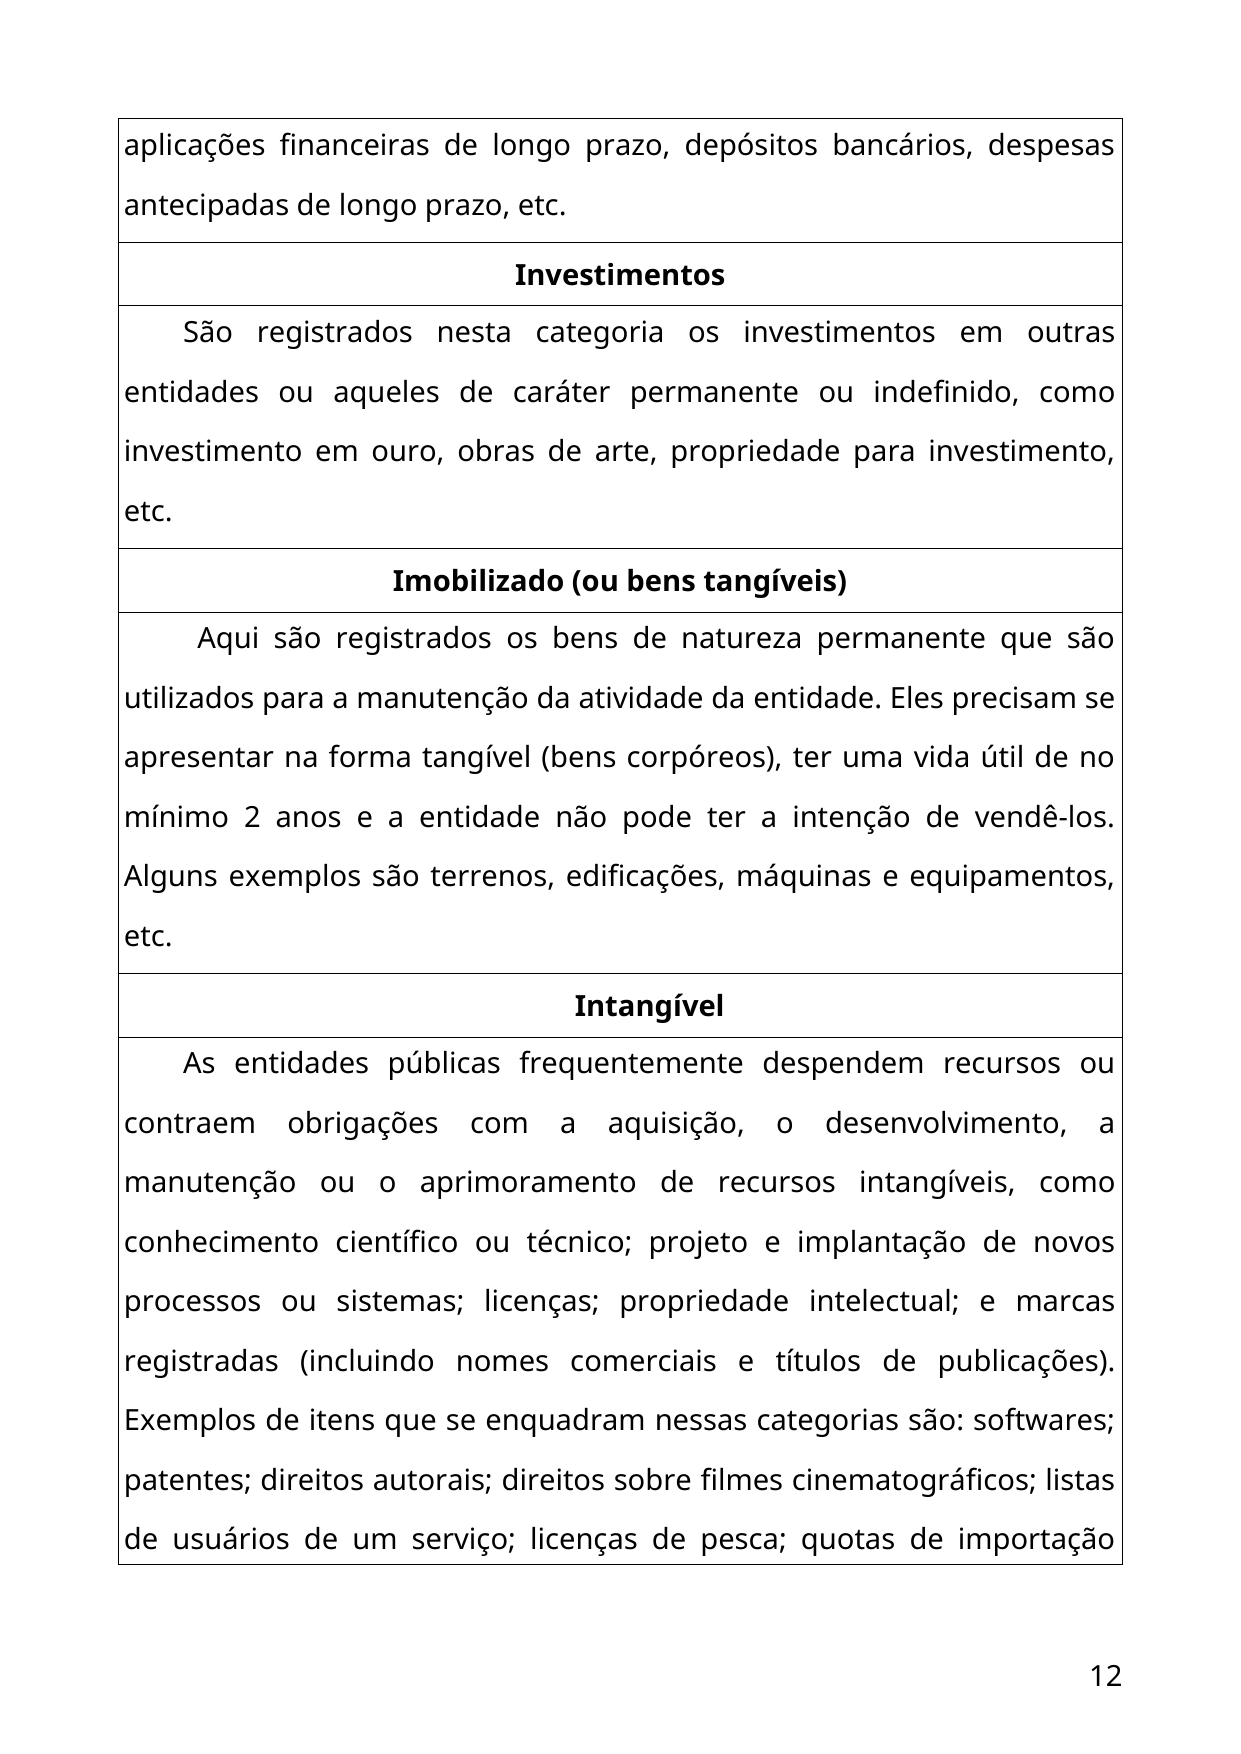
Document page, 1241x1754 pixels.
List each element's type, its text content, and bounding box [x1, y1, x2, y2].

table_cell As entidades públicas frequentemente despendem recursos ou contraem obrigações com a aquisição, o desenvolvimento, a manutenção ou o aprimoramento de recursos intangíveis, como conhecimento científico ou técnico; projeto e implantação de novos processos ou sistemas; licenças; propriedade intelectual; e marcas registradas (incluindo nomes comerciais e títulos de publicações). Exemplos de itens que se enquadram nessas categorias são: softwares; patentes; direitos autorais; direitos sobre filmes cinematográficos; listas de usuários de um serviço; licenças de pesca; quotas de importação [119, 1038, 1122, 1564]
table_cell Investimentos [119, 243, 1122, 305]
table_cell São registrados nesta categoria os investimentos em outras entidades ou aqueles de caráter permanente ou indefinido, como investimento em ouro, obras de arte, propriedade para investimento, etc. [119, 306, 1122, 548]
table_cell aplicações financeiras de longo prazo, depósitos bancários, despesas antecipadas de longo prazo, etc. [119, 119, 1122, 242]
table_cell Intangível [119, 974, 1122, 1037]
table_cell Aqui são registrados os bens de natureza permanente que são utilizados para a manutenção da atividade da entidade. Eles precisam se apresentar na forma tangível (bens corpóreos), ter uma vida útil de no mínimo 2 anos e a entidade não pode ter a intenção de vendê-los. Alguns exemplos são terrenos, edificações, máquinas e equipamentos, etc. [119, 613, 1122, 973]
table_cell Imobilizado (ou bens tangíveis) [119, 549, 1122, 611]
